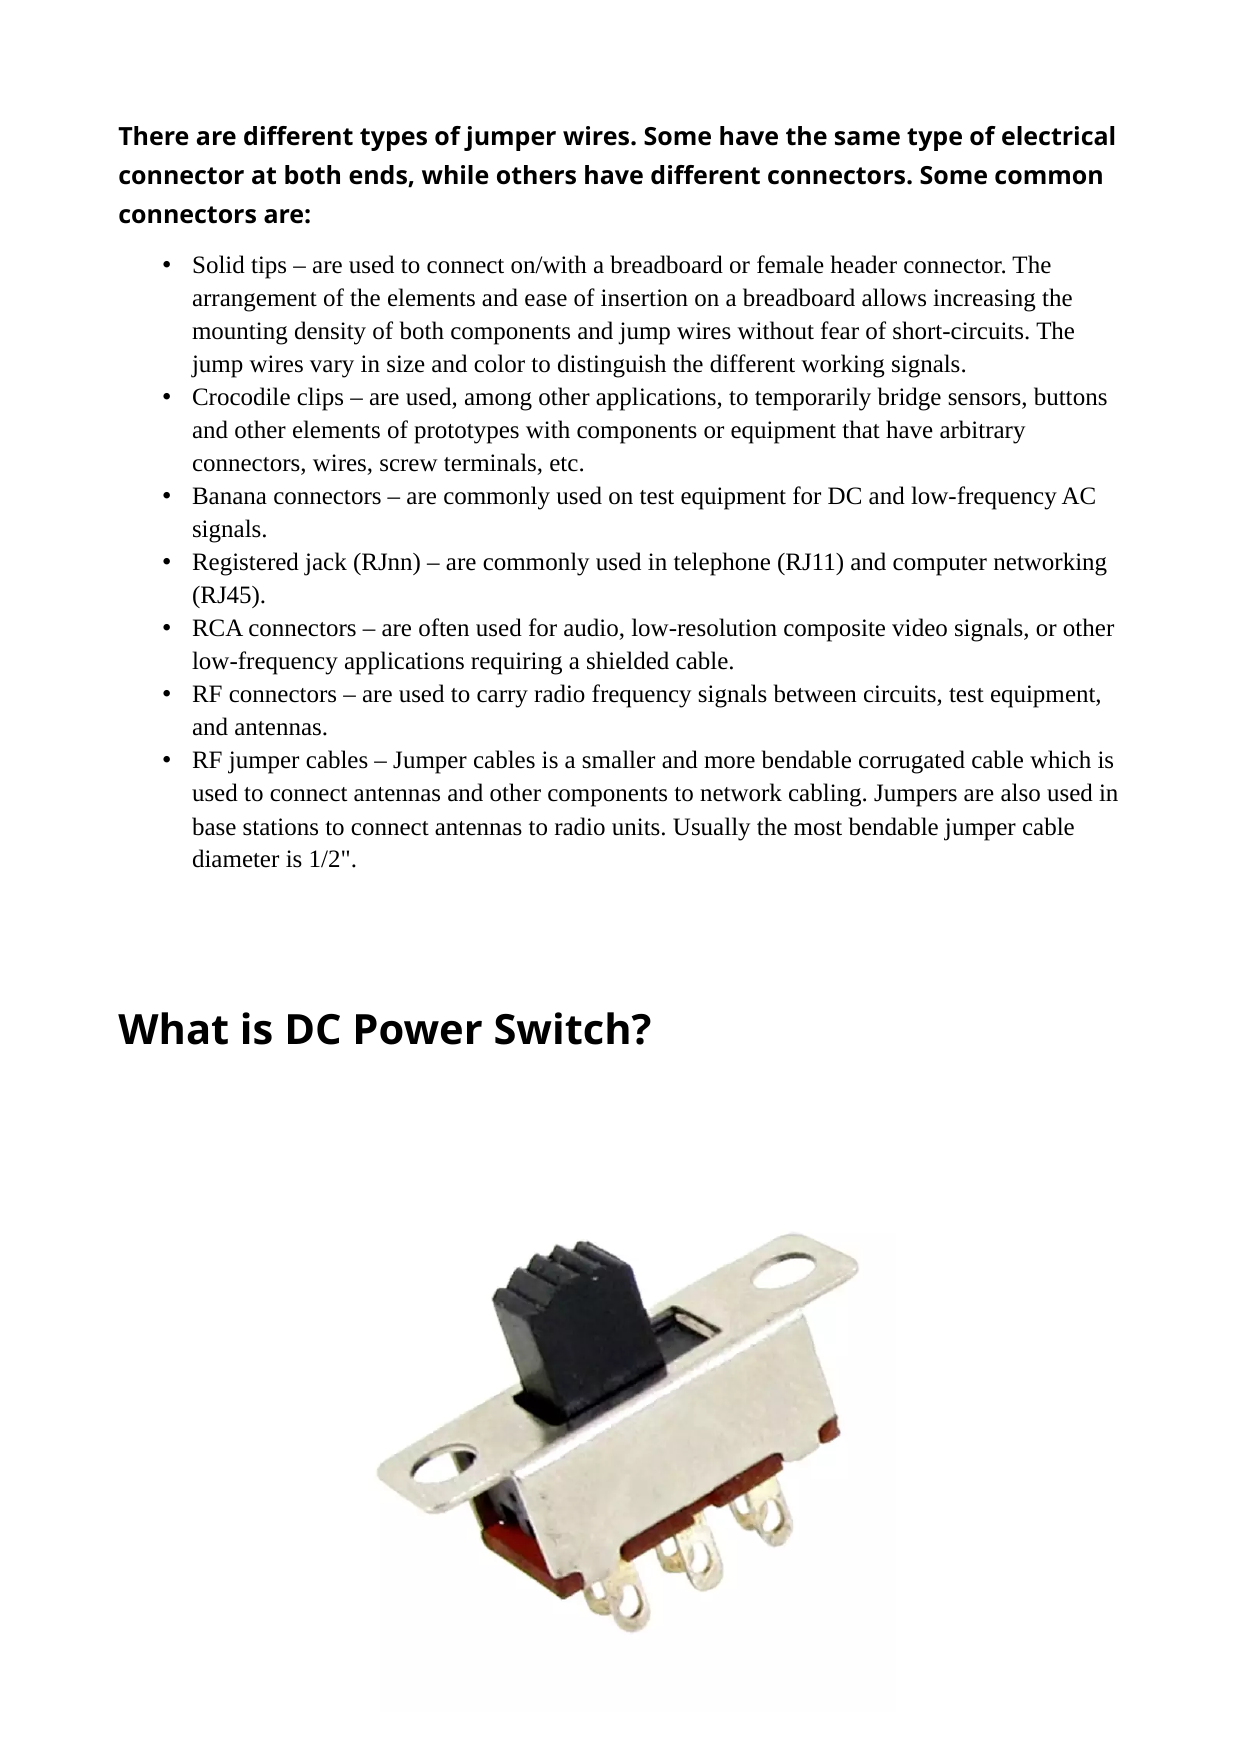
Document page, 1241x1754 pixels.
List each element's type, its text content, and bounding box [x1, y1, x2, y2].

list RF jumper cables – Jumper cables is a smaller and more bendable corrugated cable which is used to connect antennas and other components to network cabling. Jumpers are also used in base stations to connect antennas to radio units. Usually the most bendable jumper cable diameter is 1/2". [162, 746, 1122, 873]
list Crocodile clips – are used, among other applications, to temporarily bridge sensors, buttons and other elements of prototypes with components or equipment that have arbitrary connectors, wires, screw terminals, etc. [162, 382, 1122, 477]
list RCA connectors – are often used for audio, low-resolution composite video signals, or other low-frequency applications requiring a shielded cable. [162, 613, 1122, 675]
list Banana connectors – are commonly used on test equipment for DC and low-frequency AC signals. [162, 481, 1122, 543]
picture [343, 1159, 897, 1712]
text What is DC Power Switch? [118, 1000, 1122, 1056]
text There are different types of jumper wires. Some have the same type of electrical connector at both ends, while others have different connectors. Some common connectors are: [118, 118, 1122, 231]
list RF connectors – are used to carry radio frequency signals between circuits, test equipment, and antennas. [162, 679, 1122, 741]
list Solid tips – are used to connect on/with a breadboard or female header connector. The arrangement of the elements and ease of insertion on a breadboard allows increasing the mounting density of both components and jump wires without fear of short-circuits. The jump wires vary in size and color to distinguish the different working signals. [162, 250, 1122, 378]
list Registered jack (RJnn) – are commonly used in telephone (RJ11) and computer networking (RJ45). [162, 547, 1122, 609]
